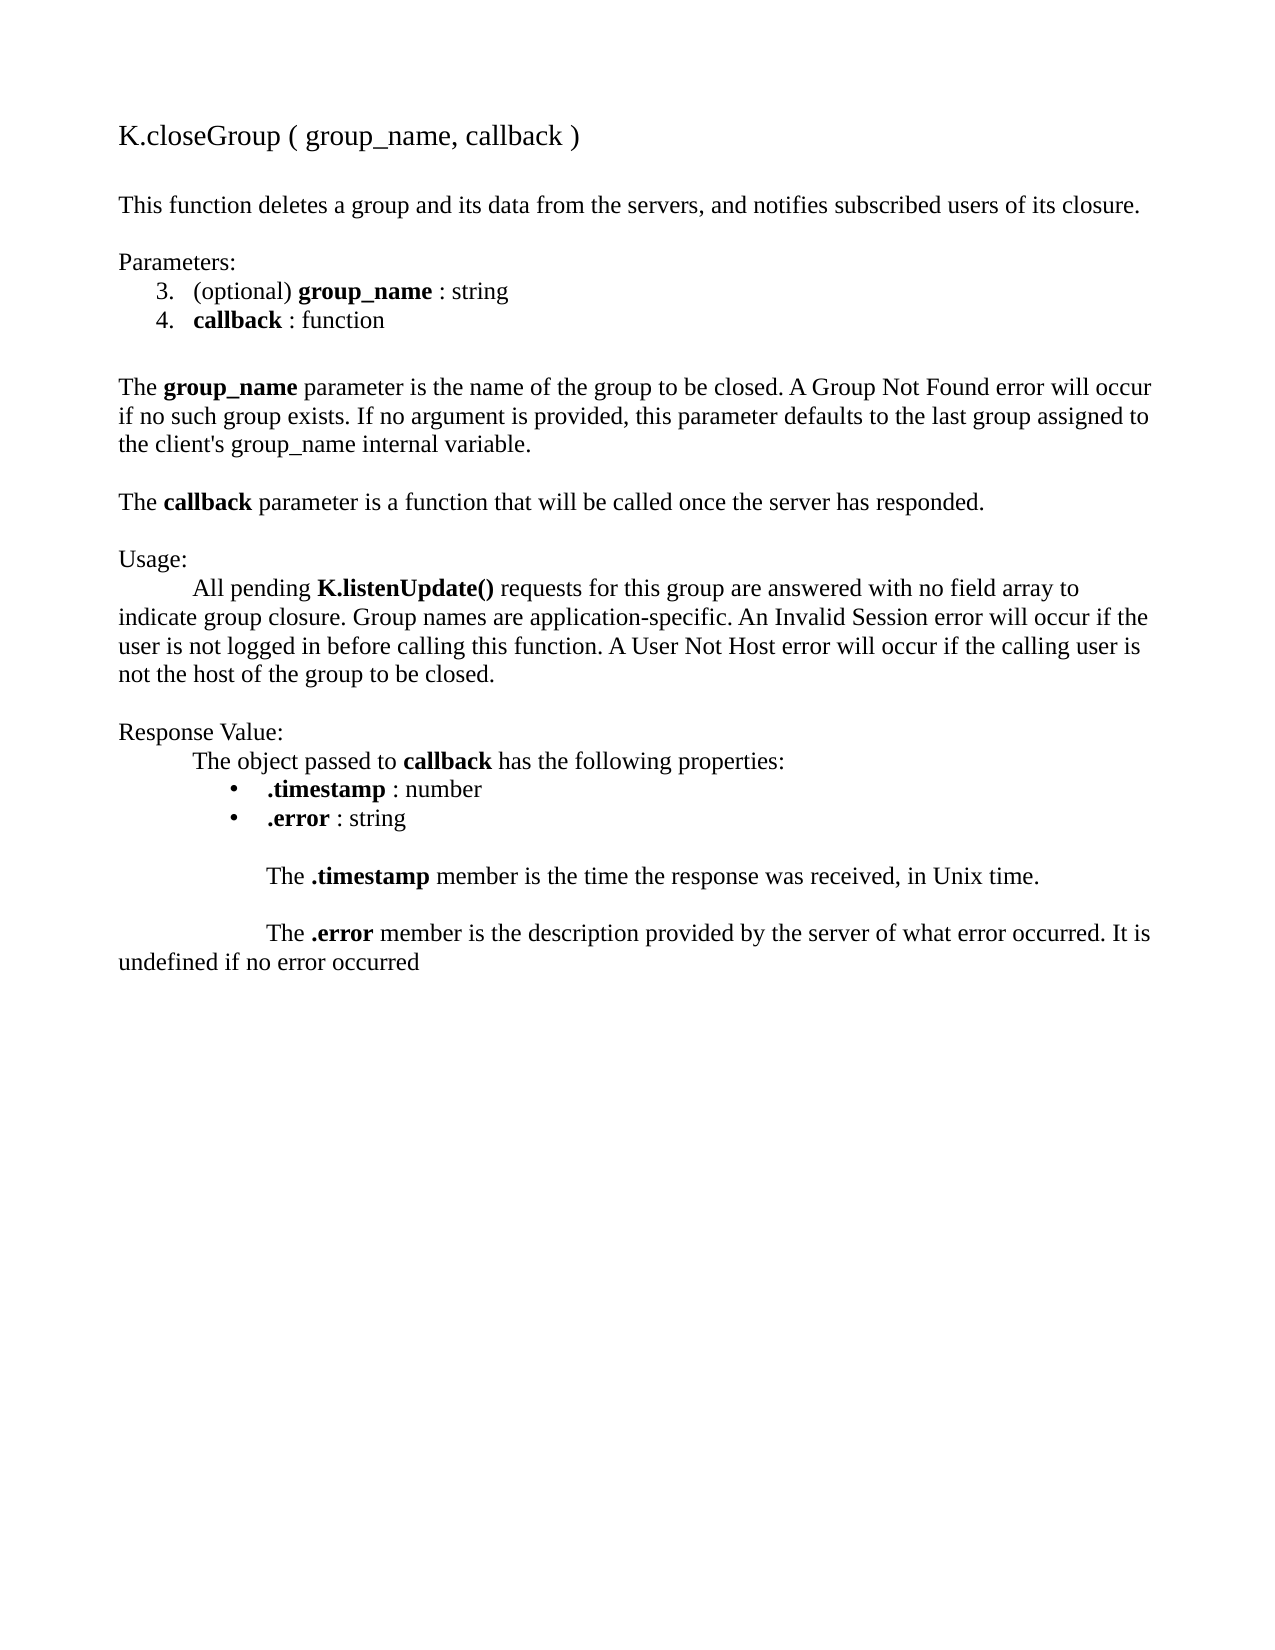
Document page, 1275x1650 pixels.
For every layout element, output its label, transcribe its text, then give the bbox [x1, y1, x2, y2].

text The group_name parameter is the name of the group to be closed. A Group Not Found error will occur if no such group exists. If no argument is provided, this parameter defaults to the last group assigned to the client's group_name internal variable. [118, 372, 1157, 458]
list callback : function [156, 305, 1157, 334]
text The object passed to callback has the following properties: [118, 746, 1157, 774]
text Parameters: [118, 247, 1157, 276]
list .timestamp : number [229, 774, 1157, 803]
text The callback parameter is a function that will be called once the server has responded. [118, 487, 1157, 516]
text All pending K.listenUpdate() requests for this group are answered with no field array to indicate group closure. Group names are application-specific. An Invalid Session error will occur if the user is not logged in before calling this function. A User Not Host error will occur if the calling user is not the host of the group to be closed. [118, 573, 1157, 688]
text The .timestamp member is the time the response was received, in Unix time. [118, 861, 1157, 889]
list (optional) group_name : string [156, 276, 1157, 305]
text K.closeGroup ( group_name, callback ) [118, 118, 1157, 152]
text The .error member is the description provided by the server of what error occurred. It is undefined if no error occurred [118, 918, 1157, 976]
text This function deletes a group and its data from the servers, and notifies subscribed users of its closure. [118, 190, 1157, 219]
text Response Value: [118, 717, 1157, 746]
list .error : string [229, 803, 1157, 832]
text Usage: [118, 544, 1157, 573]
